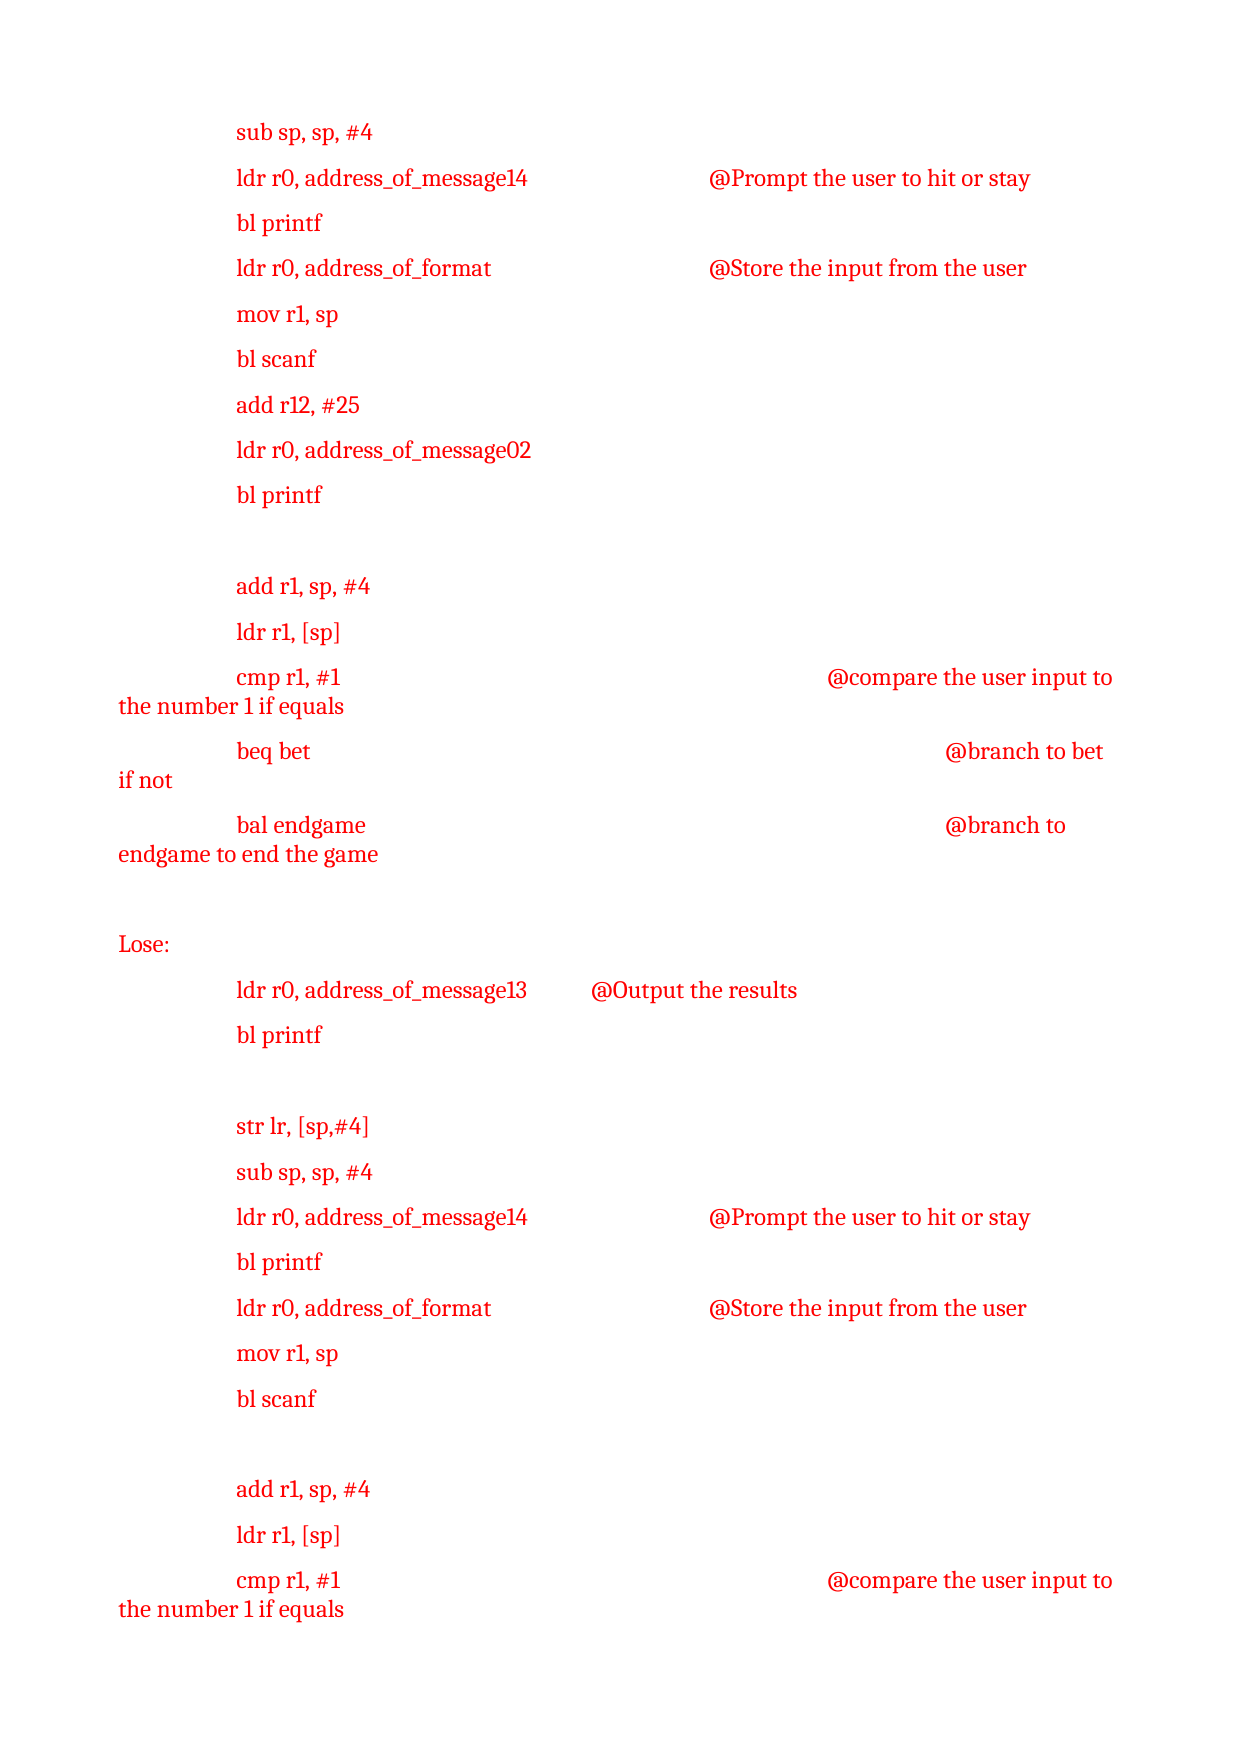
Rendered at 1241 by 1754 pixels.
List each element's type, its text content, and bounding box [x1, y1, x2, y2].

text cmp r1, #1 @compare the user input to the number 1 if equals [118, 663, 1122, 721]
text ldr r0, address_of_message13 @Output the results [118, 976, 1122, 1004]
text ldr r0, address_of_message02 [118, 436, 1122, 465]
text ldr r0, address_of_message14 @Prompt the user to hit or stay [118, 163, 1122, 192]
text ldr r0, address_of_format @Store the input from the user [118, 1294, 1122, 1322]
text add r1, sp, #4 [118, 1475, 1122, 1504]
text add r12, #25 [118, 391, 1122, 419]
text ldr r0, address_of_message14 @Prompt the user to hit or stay [118, 1203, 1122, 1232]
text bl printf [118, 1021, 1122, 1050]
text ldr r1, [sp] [118, 618, 1122, 646]
text bl scanf [118, 1384, 1122, 1413]
text cmp r1, #1 @compare the user input to the number 1 if equals [118, 1566, 1122, 1624]
text mov r1, sp [118, 1339, 1122, 1368]
text str lr, [sp,#4] [118, 1112, 1122, 1141]
text bal endgame @branch to endgame to end the game [118, 811, 1122, 869]
text bl scanf [118, 345, 1122, 374]
text sub sp, sp, #4 [118, 118, 1122, 147]
text ldr r1, [sp] [118, 1521, 1122, 1549]
text beq bet @branch to bet if not [118, 737, 1122, 795]
text mov r1, sp [118, 300, 1122, 328]
text bl printf [118, 481, 1122, 510]
text add r1, sp, #4 [118, 572, 1122, 601]
text ldr r0, address_of_format @Store the input from the user [118, 254, 1122, 283]
text Lose: [118, 930, 1122, 959]
text sub sp, sp, #4 [118, 1157, 1122, 1186]
text bl printf [118, 209, 1122, 238]
text bl printf [118, 1248, 1122, 1277]
